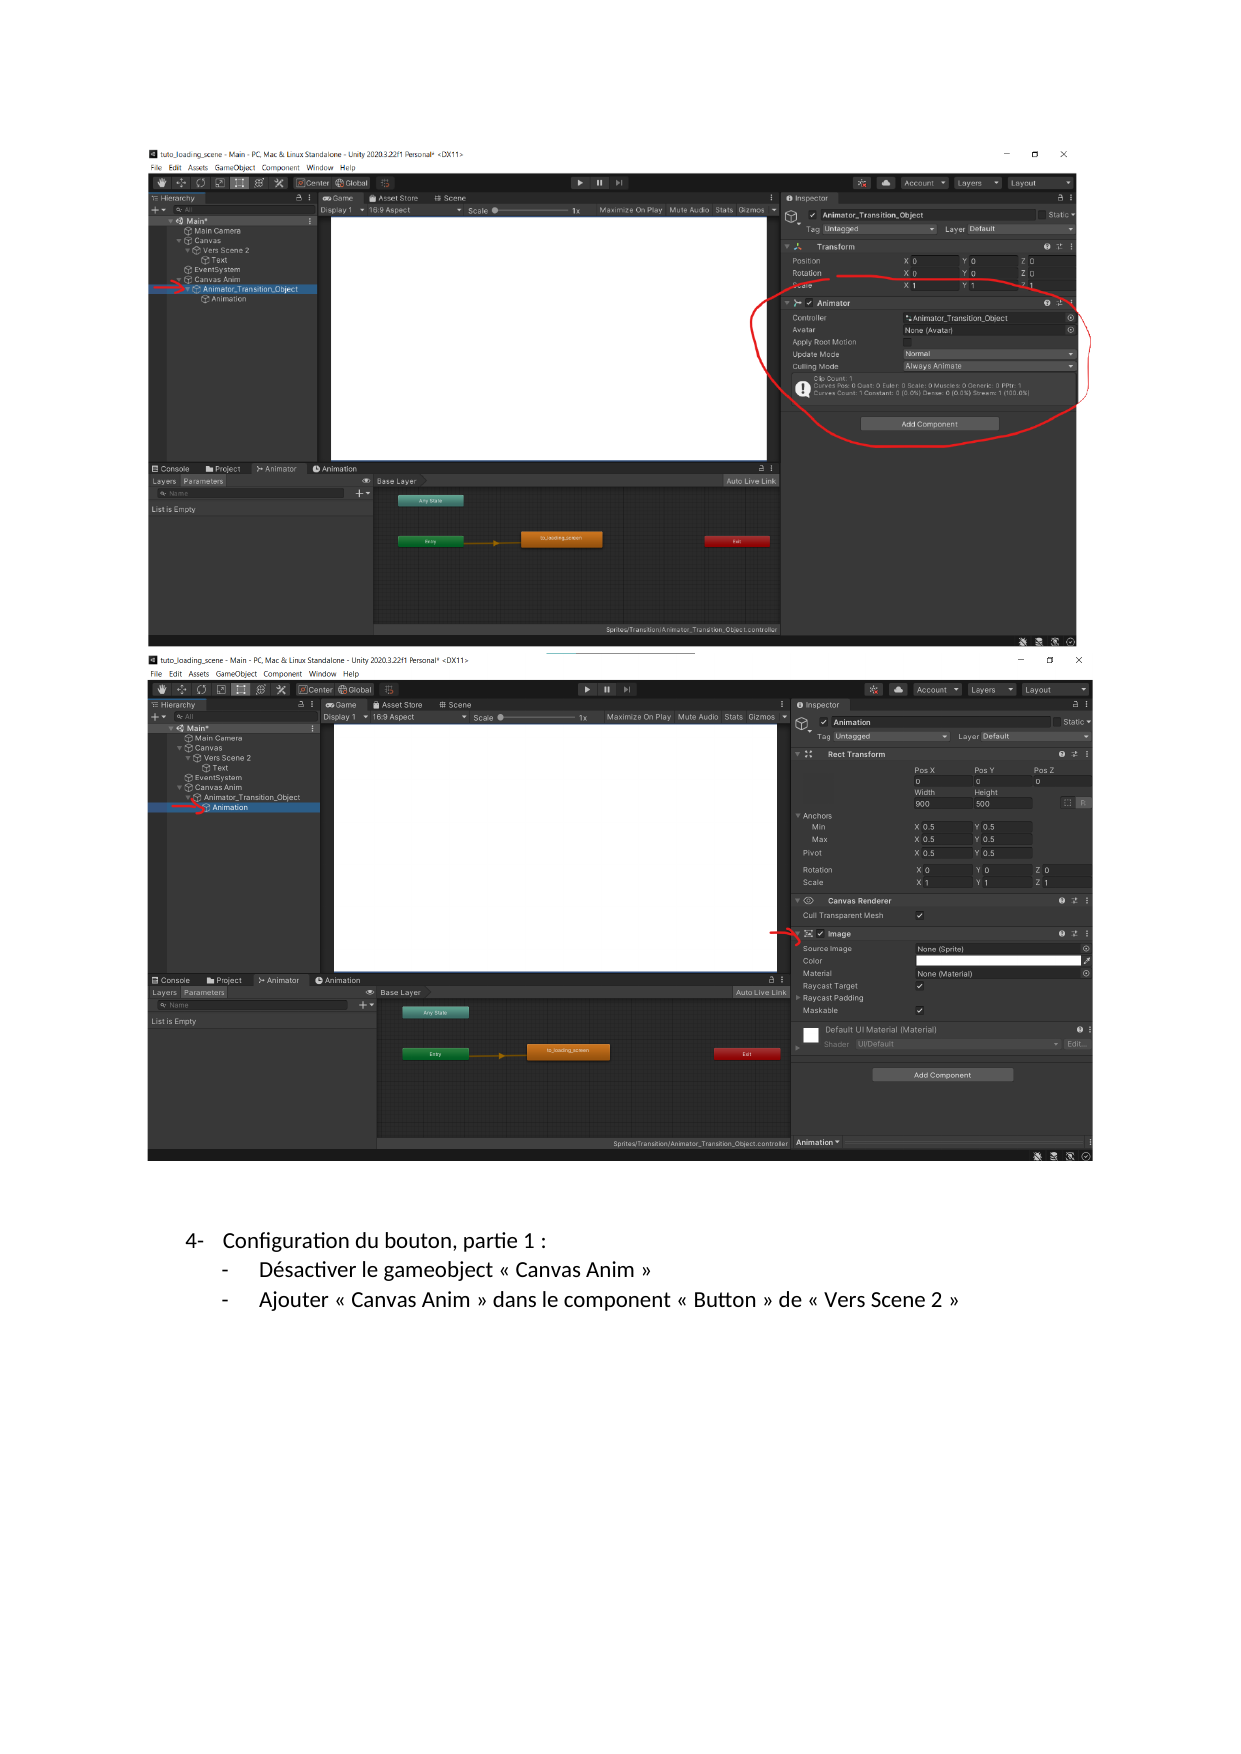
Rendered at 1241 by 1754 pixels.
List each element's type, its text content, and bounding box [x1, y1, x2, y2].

list Ajouter « Canvas Anim » dans le component « Button » de « Vers Scene 2 » [221, 1286, 1093, 1313]
list Configuration du bouton, partie 1 : [185, 1226, 1093, 1254]
list Désactiver le gameobject « Canvas Anim » [221, 1256, 1093, 1284]
